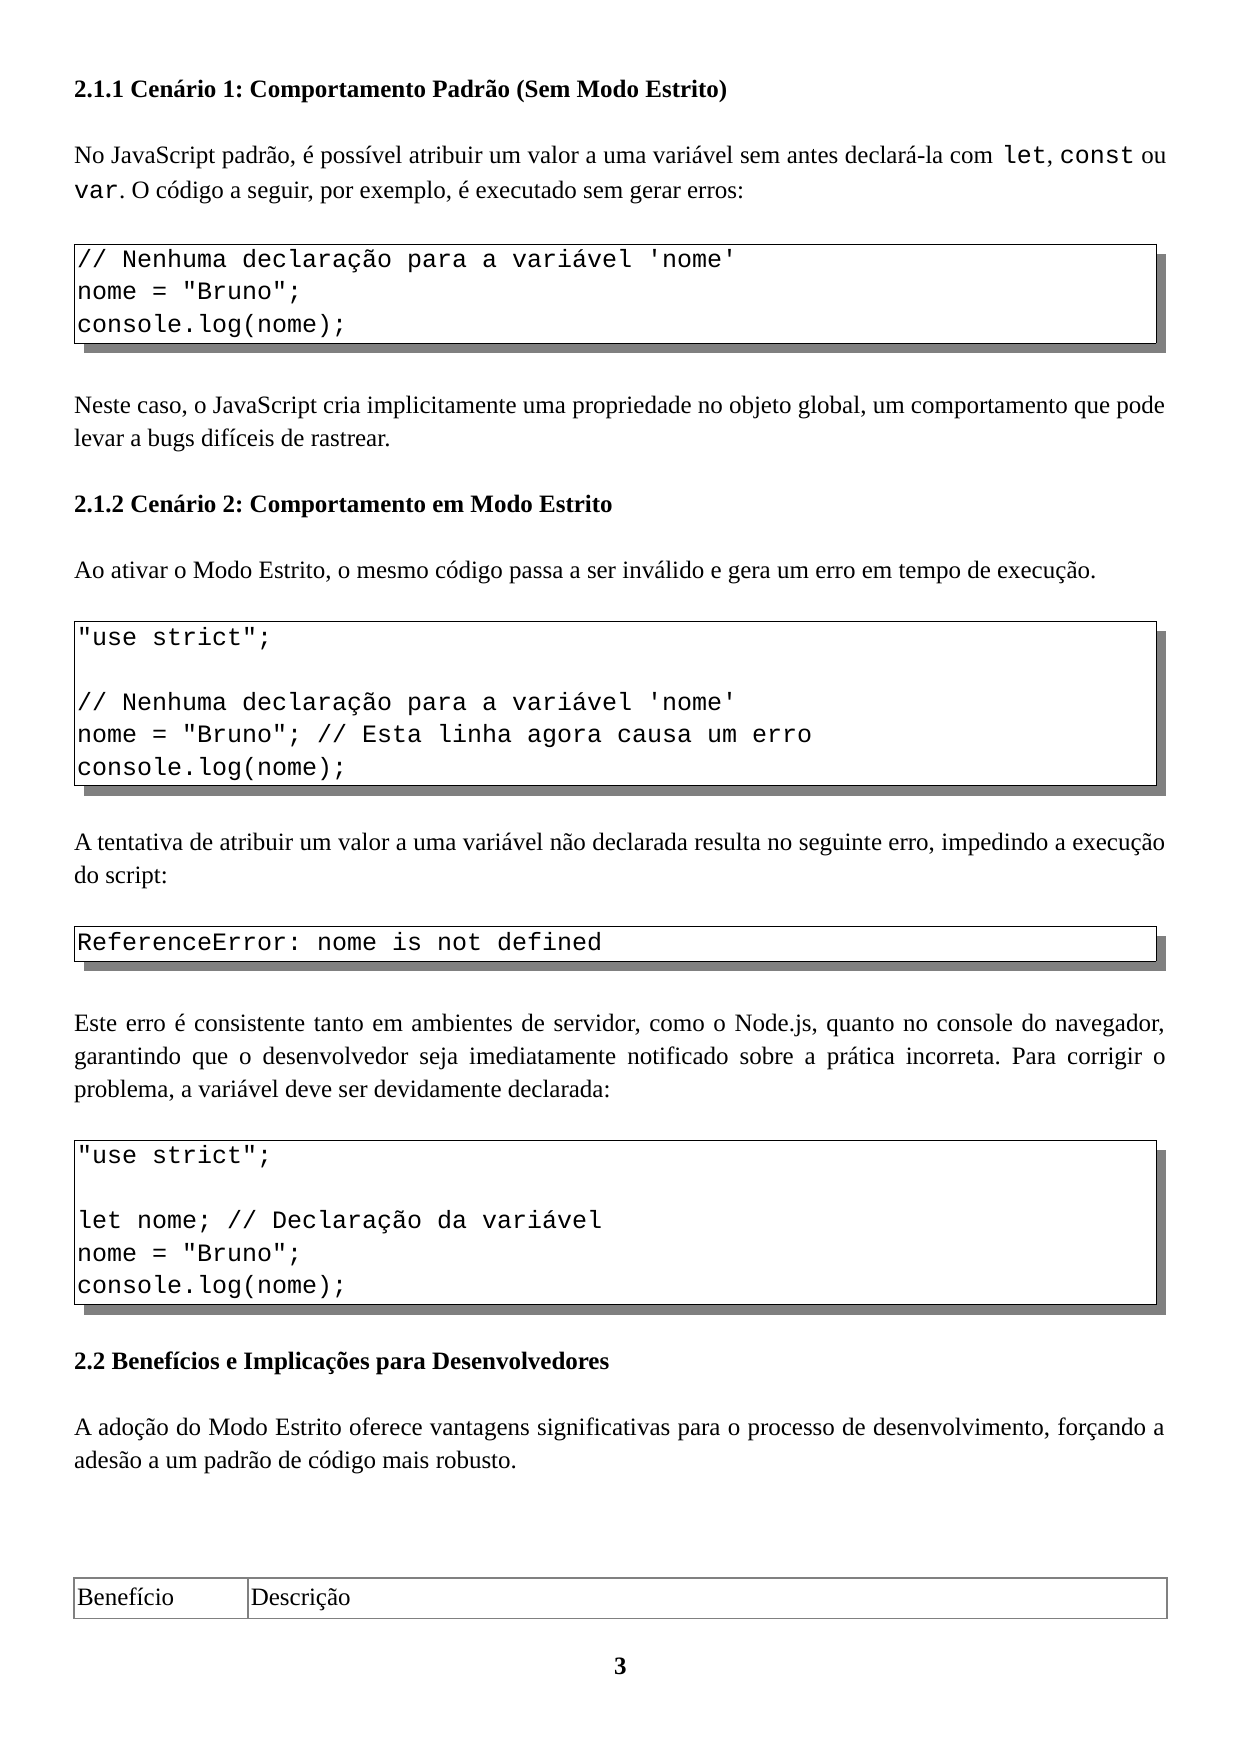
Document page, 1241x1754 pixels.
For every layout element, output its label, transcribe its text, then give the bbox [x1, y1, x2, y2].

text No JavaScript padrão, é possível atribuir um valor a uma variável sem antes declará-la com let, const ou var. O código a seguir, por exemplo, é executado sem gerar erros: [74, 140, 1166, 206]
text // Nenhuma declaração para a variável 'nome' [75, 245, 1156, 275]
text nome = "Bruno"; // Esta linha agora causa um erro [75, 718, 1156, 750]
table_header Benefício [75, 1579, 247, 1618]
text nome = "Bruno"; [75, 276, 1156, 307]
subtitle 2.2 Benefícios e Implicações para Desenvolvedores [74, 1346, 1166, 1375]
text Este erro é consistente tanto em ambientes de servidor, como o Node.js, quanto no console do navegador, garantindo que o desenvolvedor seja imediatamente notificado sobre a prática incorreta. Para corrigir o problema, a variável deve ser devidamente declarada: [74, 1008, 1166, 1103]
text A adoção do Modo Estrito oferece vantagens significativas para o processo de desenvolvimento, forçando a adesão a um padrão de código mais robusto. [74, 1412, 1166, 1474]
text nome = "Bruno"; [75, 1237, 1156, 1269]
text "use strict"; [75, 1141, 1156, 1171]
text let nome; // Declaração da variável [75, 1205, 1156, 1236]
text console.log(nome); [75, 1270, 1156, 1304]
text console.log(nome); [75, 308, 1156, 343]
text // Nenhuma declaração para a variável 'nome' [75, 686, 1156, 717]
text Ao ativar o Modo Estrito, o mesmo código passa a ser inválido e gera um erro em tempo de execução. [74, 555, 1166, 584]
text console.log(nome); [75, 751, 1156, 785]
text ReferenceError: nome is not defined [75, 927, 1156, 961]
table_header Descrição [249, 1579, 1166, 1618]
subtitle 2.1.2 Cenário 2: Comportamento em Modo Estrito [74, 489, 1166, 518]
text Neste caso, o JavaScript cria implicitamente uma propriedade no objeto global, um comportamento que pode levar a bugs difíceis de rastrear. [74, 390, 1166, 452]
subtitle 2.1.1 Cenário 1: Comportamento Padrão (Sem Modo Estrito) [74, 74, 1166, 103]
text A tentativa de atribuir um valor a uma variável não declarada resulta no seguinte erro, impedindo a execução do script: [74, 827, 1166, 889]
text "use strict"; [75, 622, 1156, 652]
